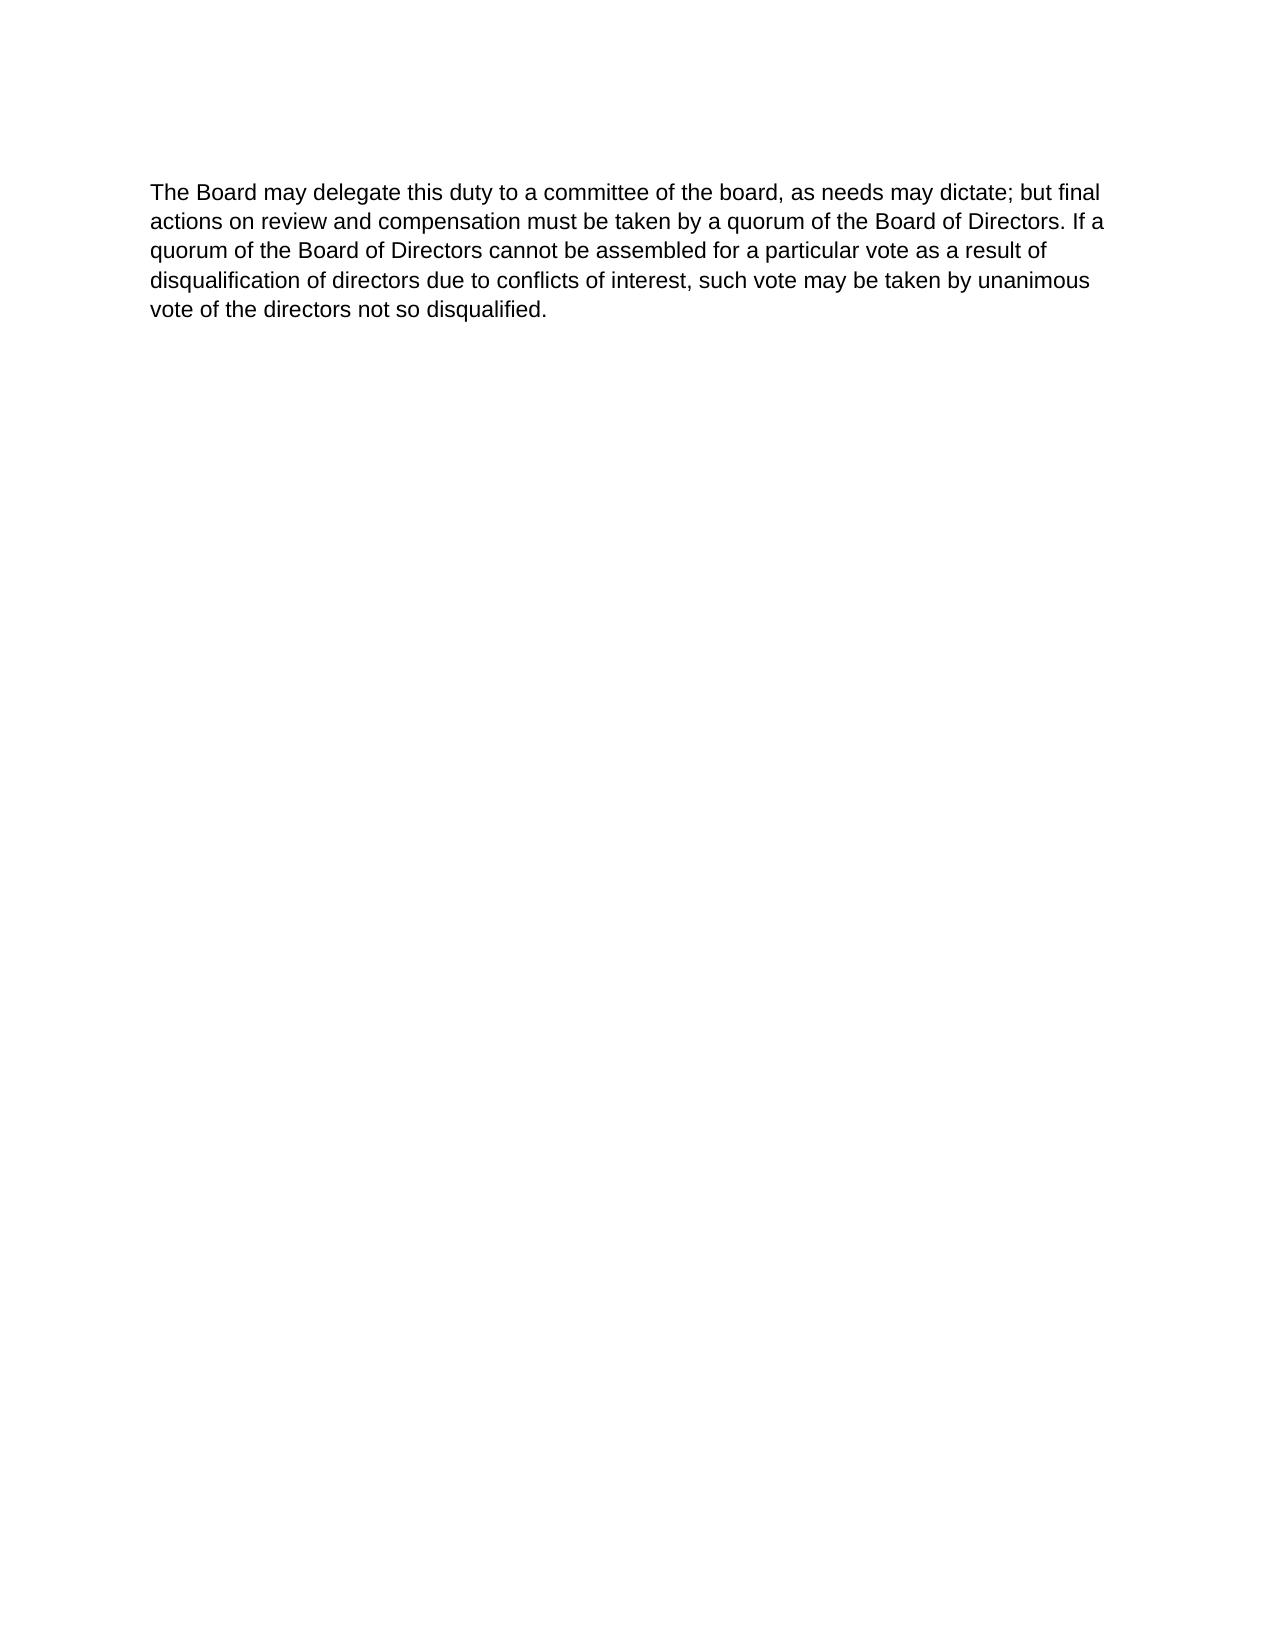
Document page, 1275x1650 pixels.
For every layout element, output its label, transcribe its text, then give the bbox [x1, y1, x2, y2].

text The Board may delegate this duty to a committee of the board, as needs may dictate; but final actions on review and compensation must be taken by a quorum of the Board of Directors. If a quorum of the Board of Directors cannot be assembled for a particular vote as a result of disqualification of directors due to conflicts of interest, such vote may be taken by unanimous vote of the directors not so disqualified. [150, 179, 1125, 322]
